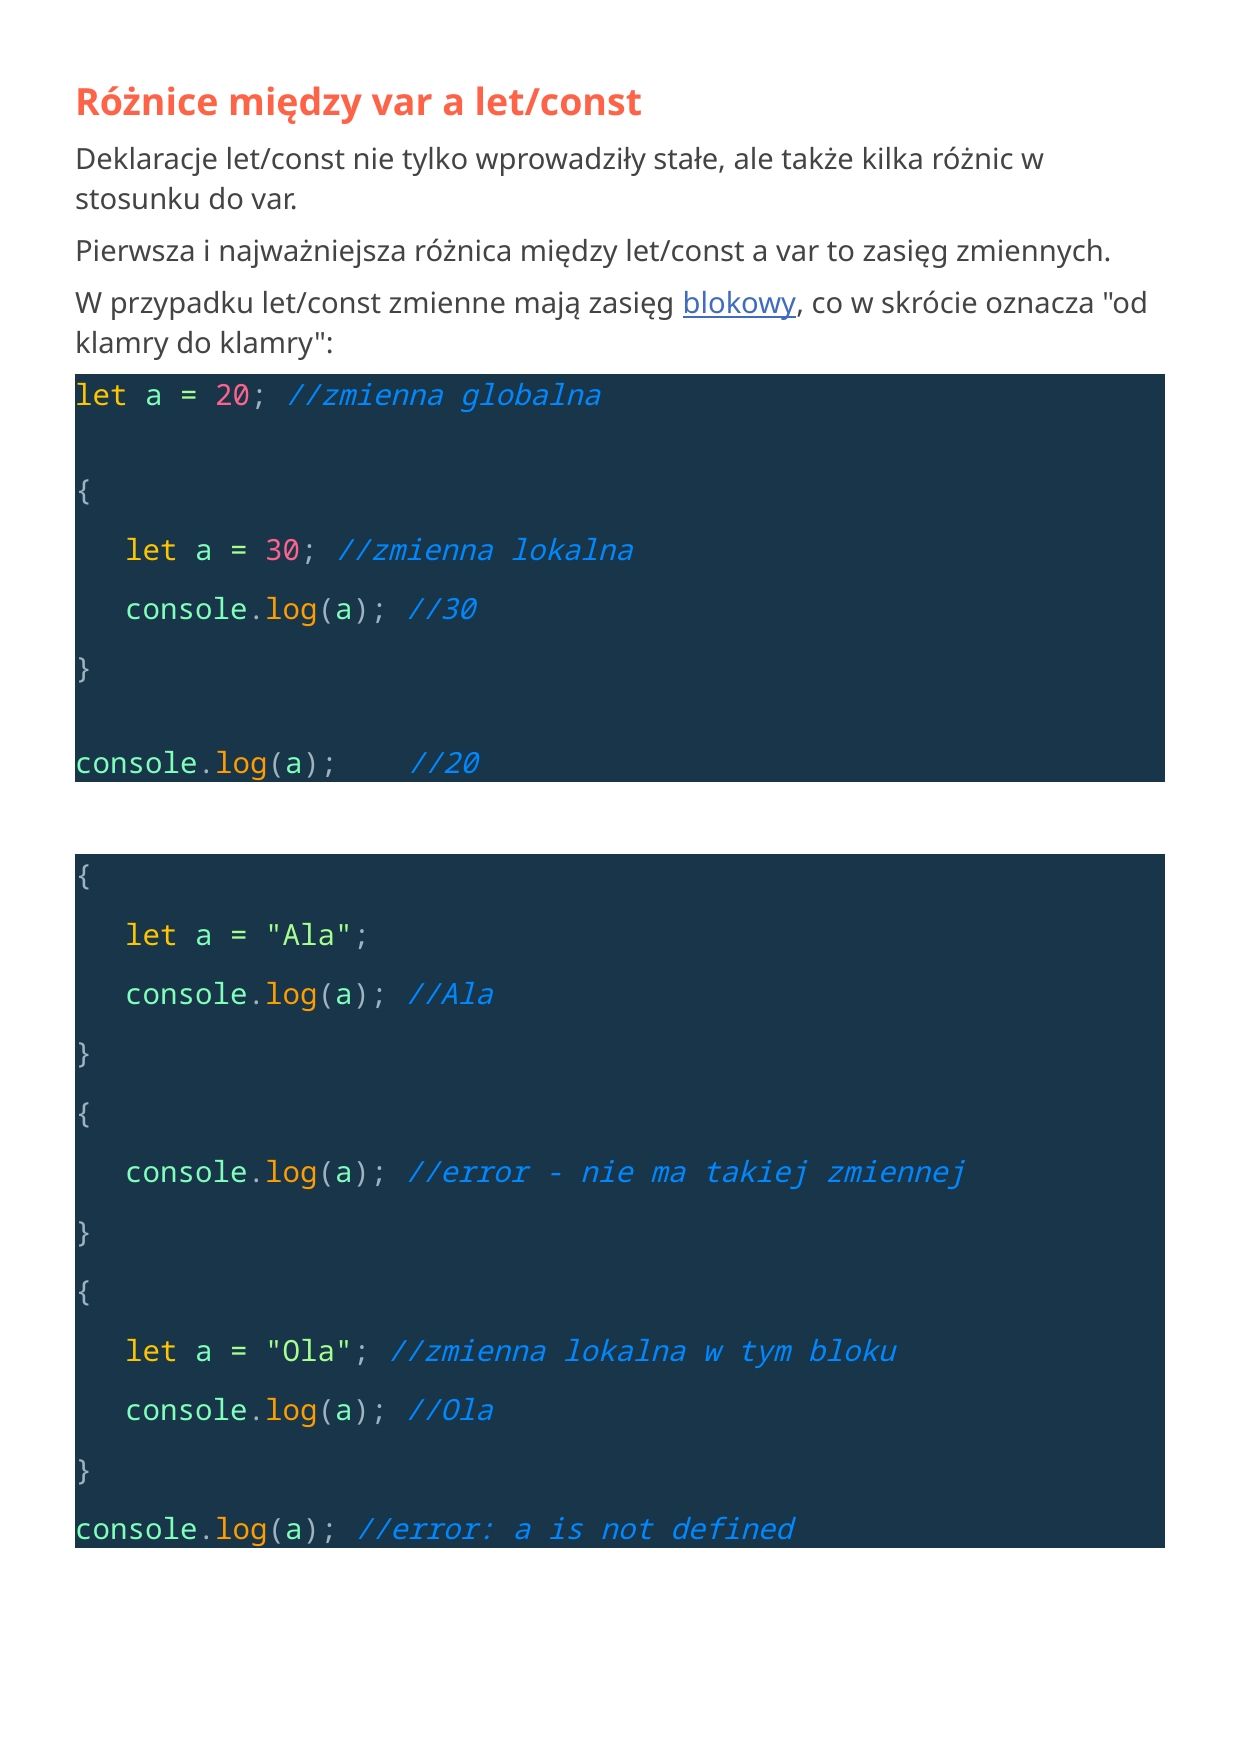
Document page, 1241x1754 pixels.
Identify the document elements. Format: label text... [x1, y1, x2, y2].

text let a = 30; //zmienna lokalna [75, 529, 1165, 568]
text } [75, 1211, 1165, 1251]
text { [75, 469, 1165, 509]
text console.log(a); //error - nie ma takiej zmiennej [75, 1152, 1165, 1191]
text { [75, 1092, 1165, 1132]
text console.log(a); //30 [75, 588, 1165, 628]
text { [75, 1271, 1165, 1310]
text } [75, 1033, 1165, 1072]
text Deklaracje let/const nie tylko wprowadziły stałe, ale także kilka różnic w stosunku do var. [75, 138, 1165, 218]
text console.log(a); //Ala [75, 973, 1165, 1013]
subtitle Różnice między var a let/const [75, 75, 1165, 126]
text let a = 20; //zmienna globalna [75, 374, 1165, 414]
text let a = "Ala"; [75, 914, 1165, 953]
text Pierwsza i najważniejsza różnica między let/const a var to zasięg zmiennych. [75, 230, 1165, 270]
text W przypadku let/const zmienne mają zasięg blokowy, co w skrócie oznacza "od klamry do klamry": [75, 283, 1165, 362]
text console.log(a); //error: a is not defined [75, 1509, 1165, 1548]
text } [75, 1449, 1165, 1489]
text console.log(a); //Ola [75, 1390, 1165, 1429]
text console.log(a); //20 [75, 743, 1165, 782]
text let a = "Ola"; //zmienna lokalna w tym bloku [75, 1330, 1165, 1370]
text { [75, 854, 1165, 894]
text } [75, 648, 1165, 687]
